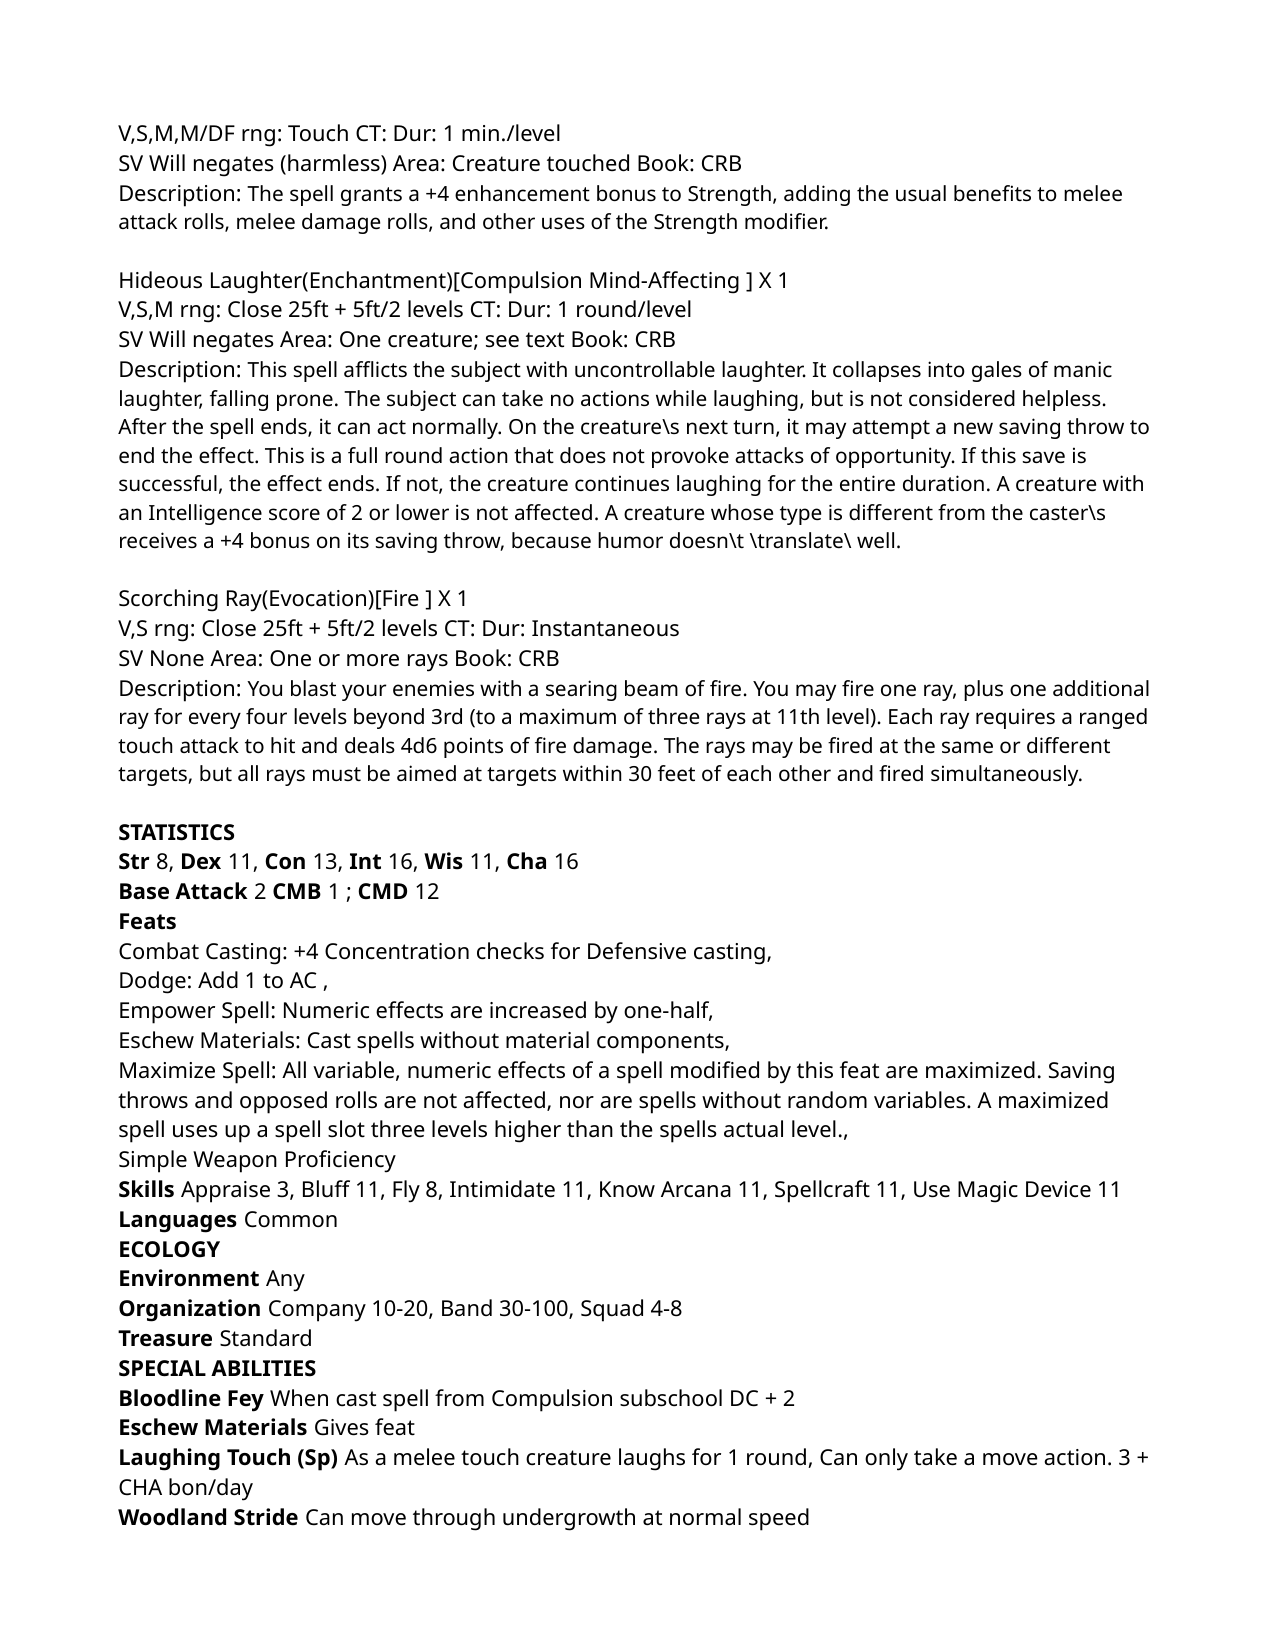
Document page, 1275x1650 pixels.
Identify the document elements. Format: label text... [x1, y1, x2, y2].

text STATISTICS [118, 816, 1157, 846]
text V,S,M,M/DF rng: Touch CT: Dur: 1 min./level SV Will negates (harmless) Area: Creature touched Book: CRB Description: The spell grants a +4 enhancement bonus to Strength, adding the usual benefits to melee attack rolls, melee damage rolls, and other uses of the Strength modifier. Hideous Laughter(Enchantment)[Compulsion Mind-Affecting ] X 1 V,S,M rng: Close 25ft + 5ft/2 levels CT: Dur: 1 round/level SV Will negates Area: One creature; see text Book: CRB Description: This spell afflicts the subject with uncontrollable laughter. It collapses into gales of manic laughter, falling prone. The subject can take no actions while laughing, but is not considered helpless. After the spell ends, it can act normally. On the creature\s next turn, it may attempt a new saving throw to end the effect. This is a full round action that does not provoke attacks of opportunity. If this save is successful, the effect ends. If not, the creature continues laughing for the entire duration. A creature with an Intelligence score of 2 or lower is not affected. A creature whose type is different from the caster\s receives a +4 bonus on its saving throw, because humor doesn\t \translate\ well. Scorching Ray(Evocation)[Fire ] X 1 V,S rng: Close 25ft + 5ft/2 levels CT: Dur: Instantaneous SV None Area: One or more rays Book: CRB Description: You blast your enemies with a searing beam of fire. You may fire one ray, plus one additional ray for every four levels beyond 3rd (to a maximum of three rays at 11th level). Each ray requires a ranged touch attack to hit and deals 4d6 points of fire damage. The rays may be fired at the same or different targets, but all rays must be aimed at targets within 30 feet of each other and fired simultaneously. [118, 118, 1157, 816]
text Environment Any Organization Company 10-20, Band 30-100, Squad 4-8 Treasure Standard [118, 1263, 1157, 1353]
text Bloodline Fey When cast spell from Compulsion subschool DC + 2 Eschew Materials Gives feat Laughing Touch (Sp) As a melee touch creature laughs for 1 round, Can only take a move action. 3 + CHA bon/day Woodland Stride Can move through undergrowth at normal speed [118, 1382, 1157, 1531]
text SPECIAL ABILITIES [118, 1353, 1157, 1382]
text ECOLOGY [118, 1233, 1157, 1263]
text Str 8, Dex 11, Con 13, Int 16, Wis 11, Cha 16 Base Attack 2 CMB 1 ; CMD 12 Feats Combat Casting: +4 Concentration checks for Defensive casting, Dodge: Add 1 to AC , Empower Spell: Numeric effects are increased by one-half, Eschew Materials: Cast spells without material components, Maximize Spell: All variable, numeric effects of a spell modified by this feat are maximized. Saving throws and opposed rolls are not affected, nor are spells without random variables. A maximized spell uses up a spell slot three levels higher than the spells actual level., Simple Weapon Proficiency Skills Appraise 3, Bluff 11, Fly 8, Intimidate 11, Know Arcana 11, Spellcraft 11, Use Magic Device 11 Languages Common [118, 846, 1157, 1233]
